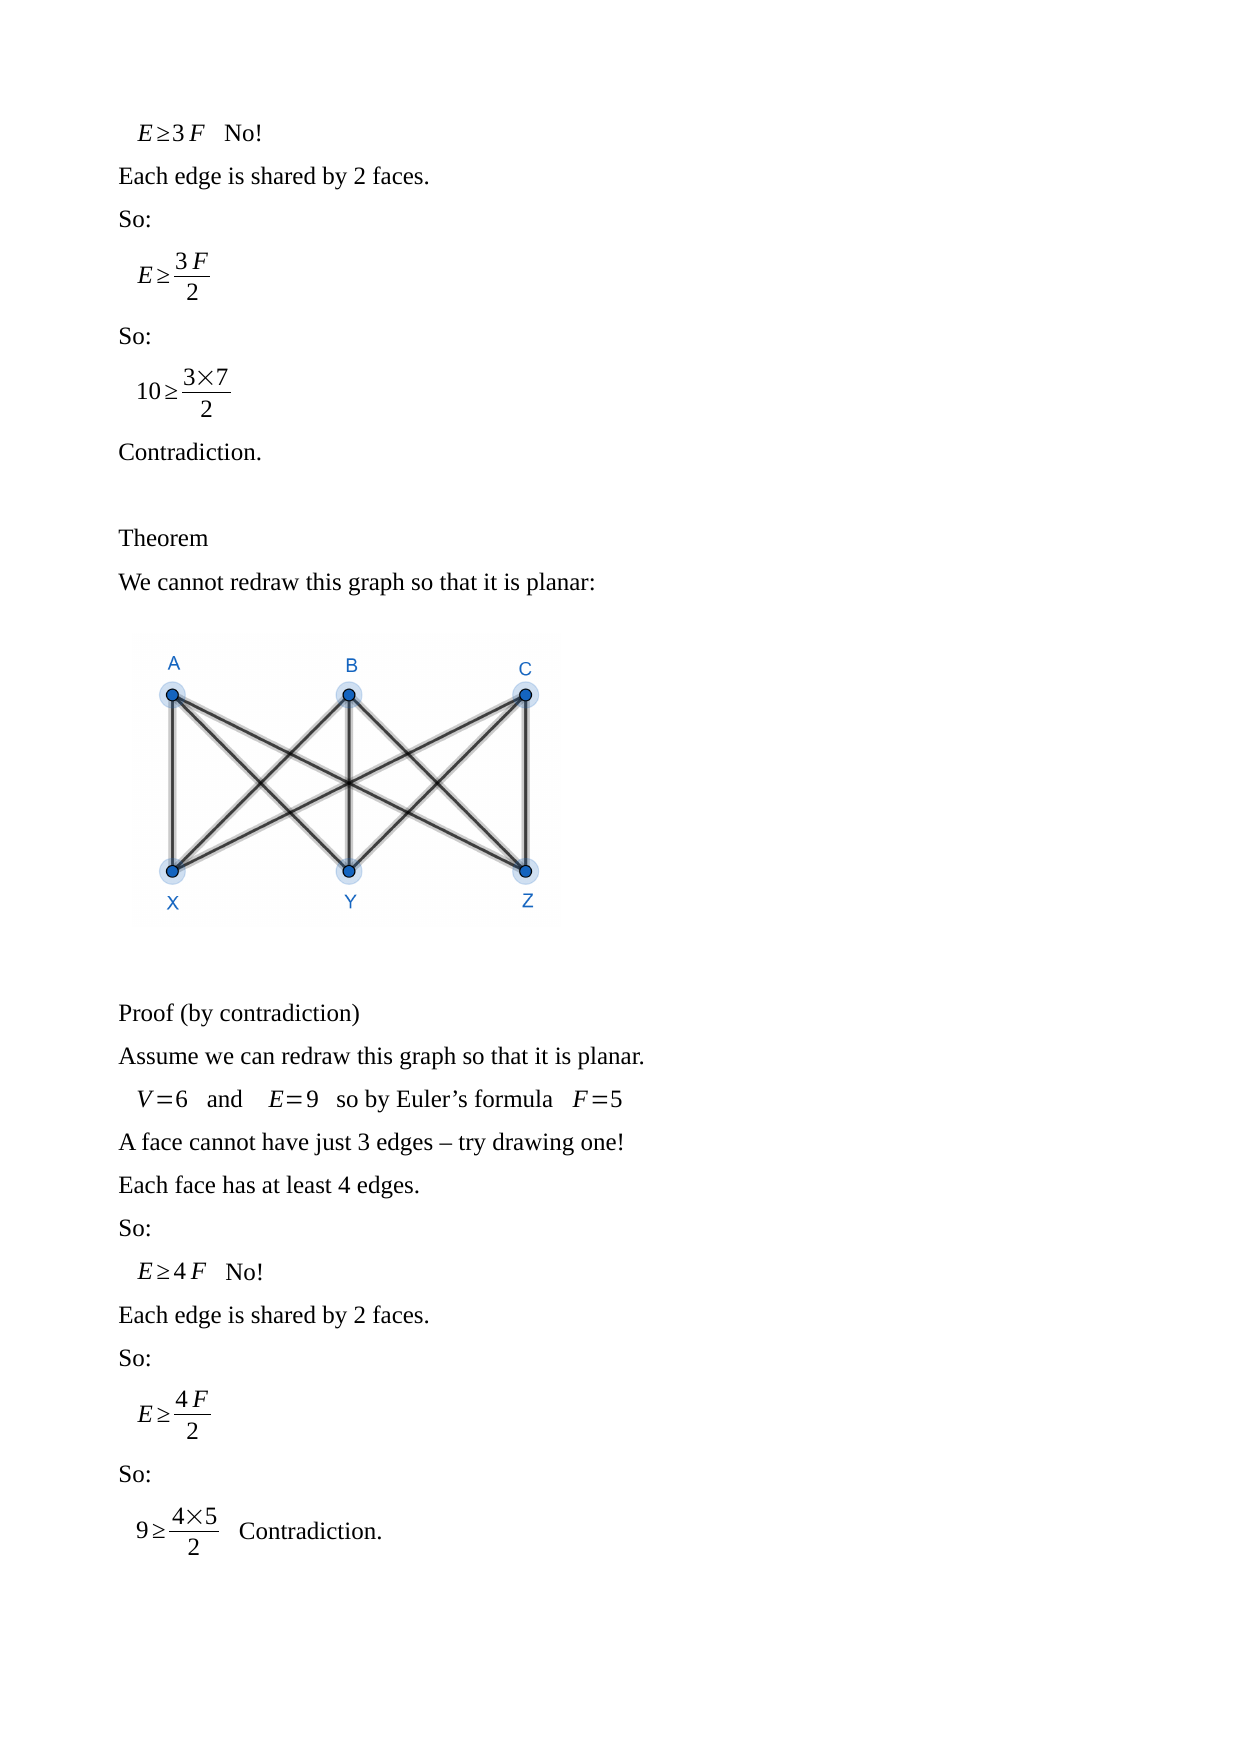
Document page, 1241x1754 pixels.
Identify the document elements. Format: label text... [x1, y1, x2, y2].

text Theorem [118, 523, 1122, 552]
text We cannot redraw this graph so that it is planar: [118, 567, 1122, 595]
text So: [118, 321, 1122, 349]
text Assume we can redraw this graph so that it is planar. [118, 1041, 1122, 1070]
text So: [118, 1459, 1122, 1488]
text and so by Euler’s formula [118, 1084, 1122, 1113]
picture [131, 633, 562, 927]
text Contradiction. [118, 437, 1122, 466]
text Each edge is shared by 2 faces. [118, 1300, 1122, 1328]
text Contradiction. [118, 1502, 1122, 1561]
text So: [118, 204, 1122, 233]
text A face cannot have just 3 edges – try drawing one! [118, 1127, 1122, 1156]
text Each edge is shared by 2 faces. [118, 161, 1122, 190]
text So: [118, 1213, 1122, 1242]
text Each face has at least 4 edges. [118, 1170, 1122, 1199]
text Proof (by contradiction) [118, 998, 1122, 1027]
text So: [118, 1343, 1122, 1372]
text No! [118, 1257, 1122, 1285]
text No! [118, 118, 1122, 147]
